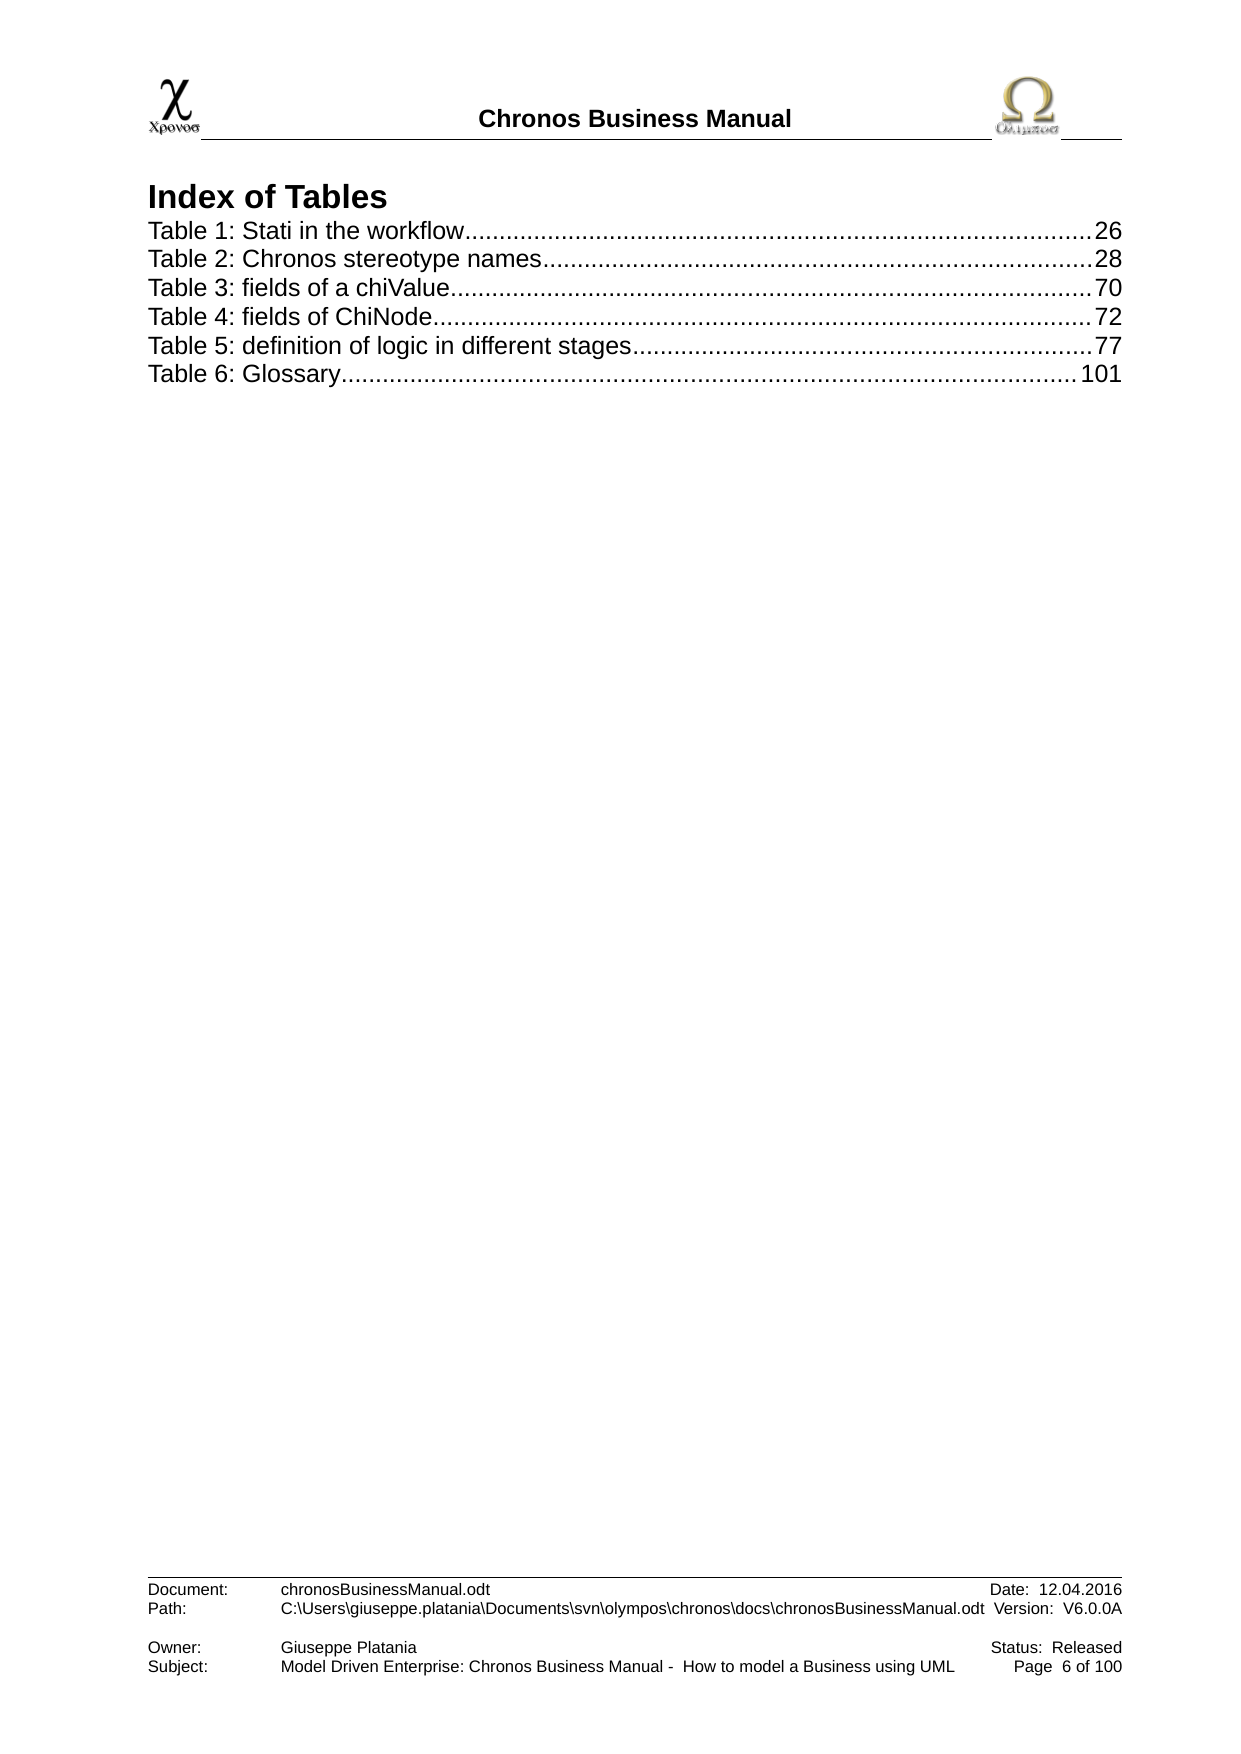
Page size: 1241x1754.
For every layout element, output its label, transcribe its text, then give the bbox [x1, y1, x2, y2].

text Table 6: Glossary 101 [148, 359, 1122, 388]
subtitle Index of Tables [148, 177, 1122, 216]
text Table 4: fields of ChiNode 72 [148, 302, 1122, 331]
text Table 5: definition of logic in different stages 77 [148, 331, 1122, 359]
text Table 1: Stati in the workflow 26 [148, 216, 1122, 244]
text Table 2: Chronos stereotype names 28 [148, 244, 1122, 273]
text Table 3: fields of a chiValue 70 [148, 273, 1122, 302]
picture [147, 75, 201, 135]
picture [992, 75, 1061, 135]
